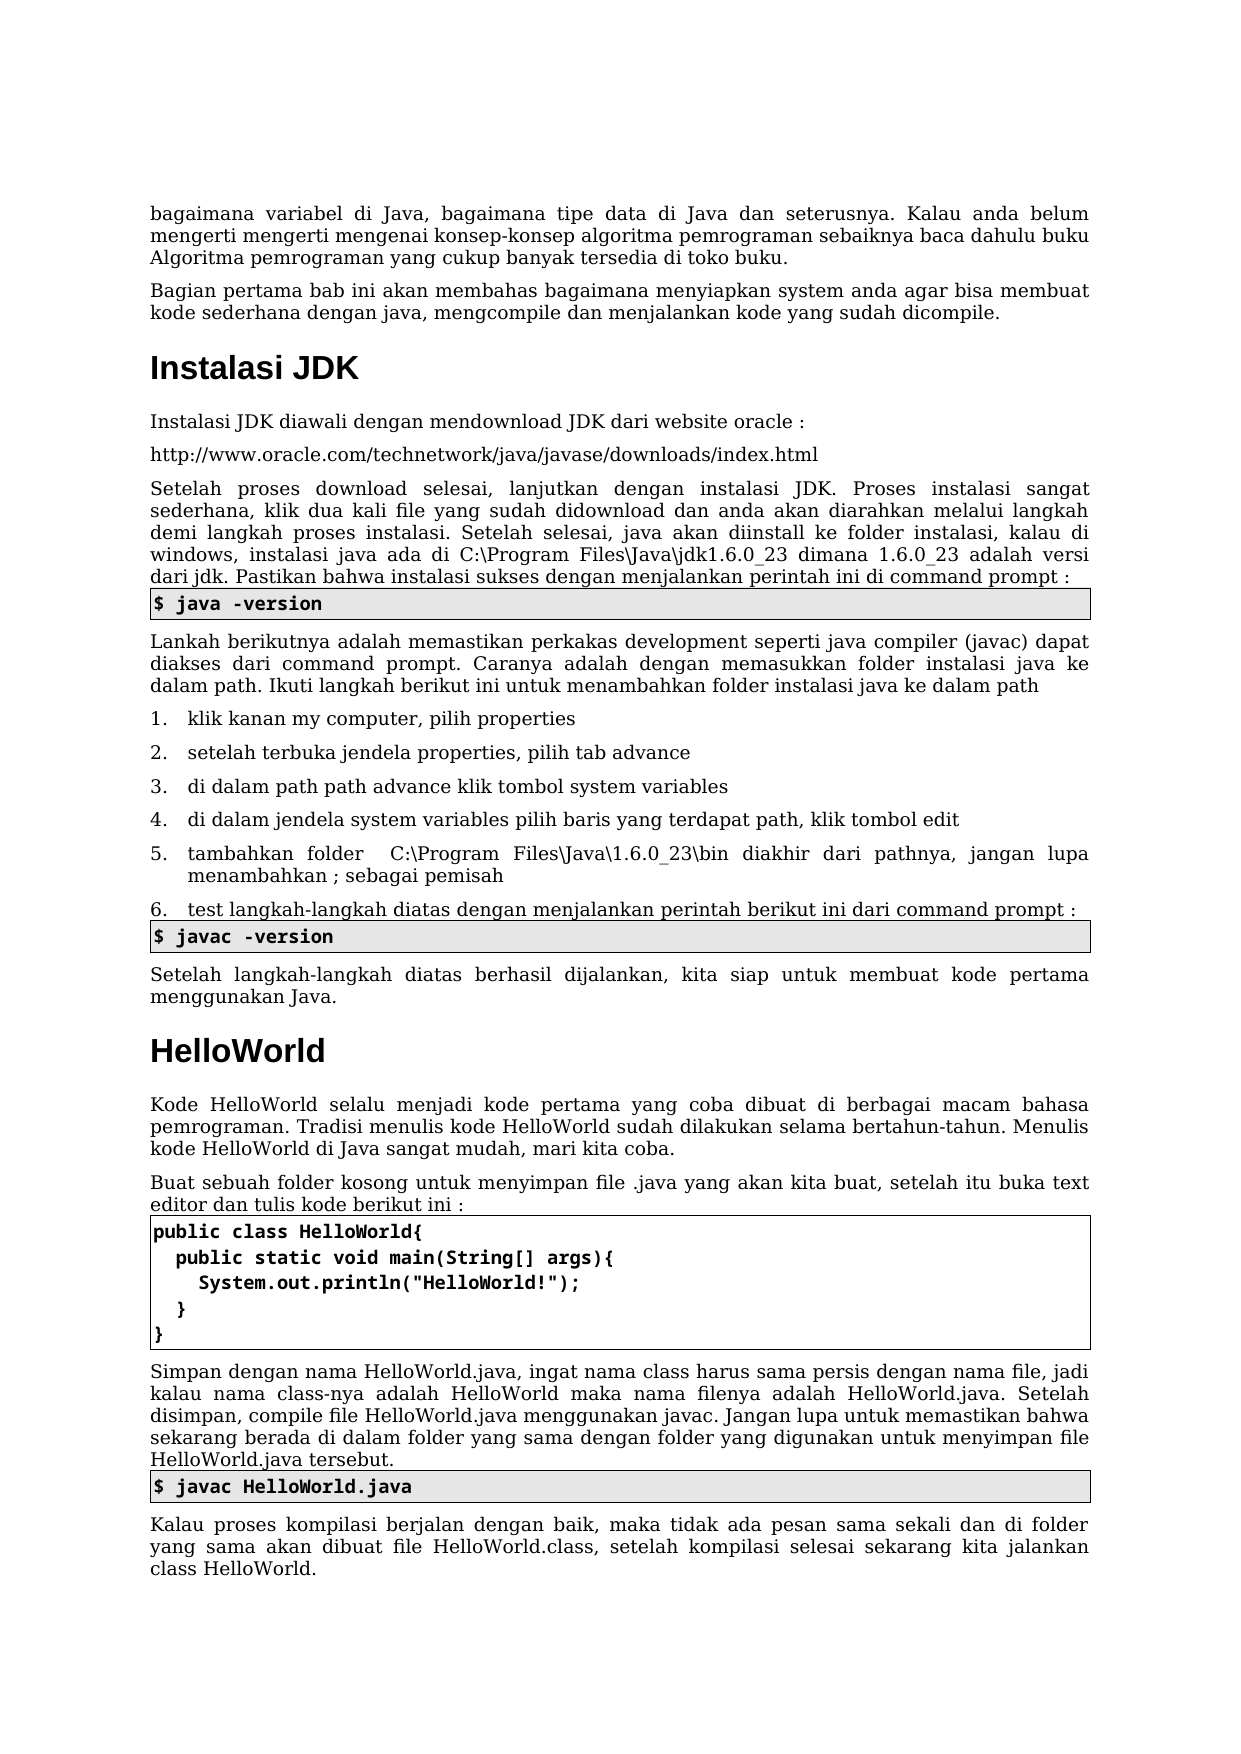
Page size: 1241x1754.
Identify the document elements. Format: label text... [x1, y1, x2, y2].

text Kode HelloWorld selalu menjadi kode pertama yang coba dibuat di berbagai macam bahasa pemrograman. Tradisi menulis kode HelloWorld sudah dilakukan selama bertahun-tahun. Menulis kode HelloWorld di Java sangat mudah, mari kita coba. [150, 1094, 1091, 1160]
text } [151, 1292, 1090, 1317]
text $ javac -version [151, 921, 1090, 952]
text public class HelloWorld{ [151, 1216, 1090, 1241]
text $ javac HelloWorld.java [151, 1471, 1090, 1502]
text bagaimana variabel di Java, bagaimana tipe data di Java dan seterusnya. Kalau anda belum mengerti mengerti mengenai konsep-konsep algoritma pemrograman sebaiknya baca dahulu buku Algoritma pemrograman yang cukup banyak tersedia di toko buku. [150, 203, 1091, 269]
text public static void main(String[] args){ [151, 1241, 1090, 1266]
text Simpan dengan nama HelloWorld.java, ingat nama class harus sama persis dengan nama file, jadi kalau nama class-nya adalah HelloWorld maka nama filenya adalah HelloWorld.java. Setelah disimpan, compile file HelloWorld.java menggunakan javac. Jangan lupa untuk memastikan bahwa sekarang berada di dalam folder yang sama dengan folder yang digunakan untuk menyimpan file HelloWorld.java tersebut. [150, 1361, 1091, 1470]
text Buat sebuah folder kosong untuk menyimpan file .java yang akan kita buat, setelah itu buka text editor dan tulis kode berikut ini : [150, 1172, 1091, 1215]
text Setelah proses download selesai, lanjutkan dengan instalasi JDK. Proses instalasi sangat sederhana, klik dua kali file yang sudah didownload dan anda akan diarahkan melalui langkah demi langkah proses instalasi. Setelah selesai, java akan diinstall ke folder instalasi, kalau di windows, instalasi java ada di C:\Program Files\Java\jdk1.6.0_23 dimana 1.6.0_23 adalah versi dari jdk. Pastikan bahwa instalasi sukses dengan menjalankan perintah ini di command prompt : [150, 478, 1091, 587]
list setelah terbuka jendela properties, pilih tab advance [150, 742, 1091, 764]
text http://www.oracle.com/technetwork/java/javase/downloads/index.html [150, 444, 1091, 466]
list tambahkan folder C:\Program Files\Java\1.6.0_23\bin diakhir dari pathnya, jangan lupa menambahkan ; sebagai pemisah [150, 843, 1091, 887]
text Setelah langkah-langkah diatas berhasil dijalankan, kita siap untuk membuat kode pertama menggunakan Java. [150, 964, 1091, 1008]
subtitle Instalasi JDK [150, 349, 1091, 387]
text Kalau proses kompilasi berjalan dengan baik, maka tidak ada pesan sama sekali dan di folder yang sama akan dibuat file HelloWorld.class, setelah kompilasi selesai sekarang kita jalankan class HelloWorld. [150, 1514, 1091, 1579]
text System.out.println("HelloWorld!"); [151, 1266, 1090, 1292]
list test langkah-langkah diatas dengan menjalankan perintah berikut ini dari command prompt : [150, 898, 1091, 920]
text Bagian pertama bab ini akan membahas bagaimana menyiapkan system anda agar bisa membuat kode sederhana dengan java, mengcompile dan menjalankan kode yang sudah dicompile. [150, 281, 1091, 324]
list di dalam path path advance klik tombol system variables [150, 776, 1091, 798]
text $ java -version [151, 589, 1090, 619]
subtitle HelloWorld [150, 1033, 1091, 1070]
text } [151, 1317, 1090, 1349]
text Lankah berikutnya adalah memastikan perkakas development seperti java compiler (javac) dapat diakses dari command prompt. Caranya adalah dengan memasukkan folder instalasi java ke dalam path. Ikuti langkah berikut ini untuk menambahkan folder instalasi java ke dalam path [150, 631, 1091, 697]
list di dalam jendela system variables pilih baris yang terdapat path, klik tombol edit [150, 809, 1091, 831]
text Instalasi JDK diawali dengan mendownload JDK dari website oracle : [150, 411, 1091, 433]
list klik kanan my computer, pilih properties [150, 708, 1091, 730]
